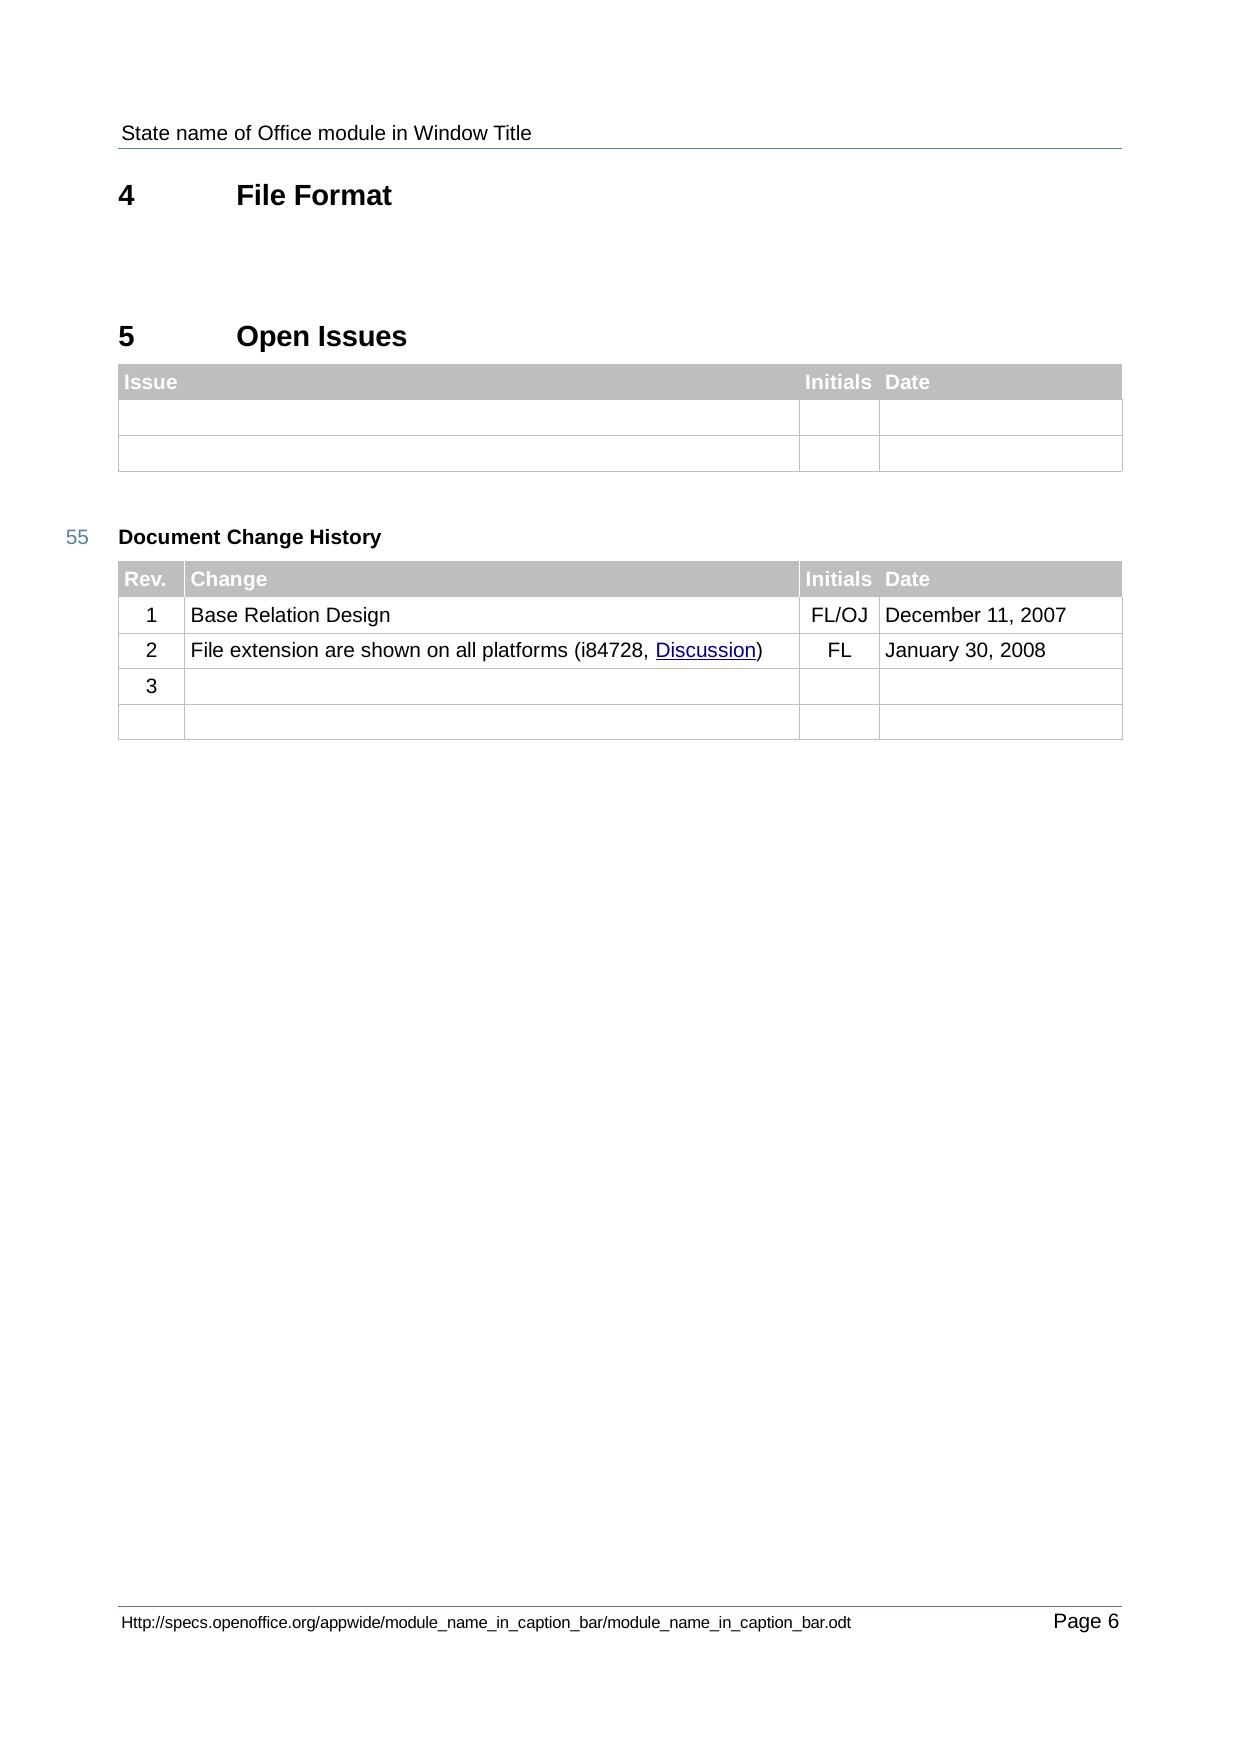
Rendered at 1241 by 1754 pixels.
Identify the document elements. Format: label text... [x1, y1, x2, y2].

table_header Date [879, 364, 1122, 399]
table_cell [880, 705, 1122, 739]
table_cell FL [800, 634, 879, 668]
table_cell [880, 436, 1122, 471]
table_header Initials [799, 364, 879, 399]
subtitle Open Issues [118, 318, 1122, 352]
table_cell January 30, 2008 [880, 634, 1122, 668]
table_cell 3 [119, 669, 184, 704]
table_cell [185, 669, 799, 704]
table_header Change [185, 561, 799, 597]
table_header Initials [800, 561, 879, 597]
table_cell <...> [119, 705, 184, 739]
table_cell <State Issue here, State “None”, if all issues are solved> [119, 400, 799, 435]
table_cell Base Relation Design [185, 597, 799, 632]
table_cell 2 [119, 634, 184, 668]
table_cell File extension are shown on all platforms (i84728, Discussion) [185, 634, 799, 668]
table_cell [880, 669, 1122, 704]
table_header Date [879, 561, 1122, 597]
subtitle Document Change History [118, 525, 1122, 549]
table_cell [800, 669, 879, 704]
table_cell <...> [119, 436, 799, 471]
text <Start typing here ----- If this part is irrelevant state a reason for its absence!> [118, 223, 1122, 247]
table_cell <Format: Dec 31, 2000> [880, 400, 1122, 435]
table_cell 1 [119, 597, 184, 632]
table_header Rev. [118, 561, 184, 597]
table_cell [800, 400, 879, 435]
table_header Issue [118, 364, 799, 399]
table_cell December 11, 2007 [880, 597, 1122, 632]
table_cell FL/OJ [800, 597, 879, 632]
table_cell [800, 705, 879, 739]
subtitle File Format [118, 178, 1122, 211]
table_cell [800, 436, 879, 471]
table_cell [185, 705, 799, 739]
